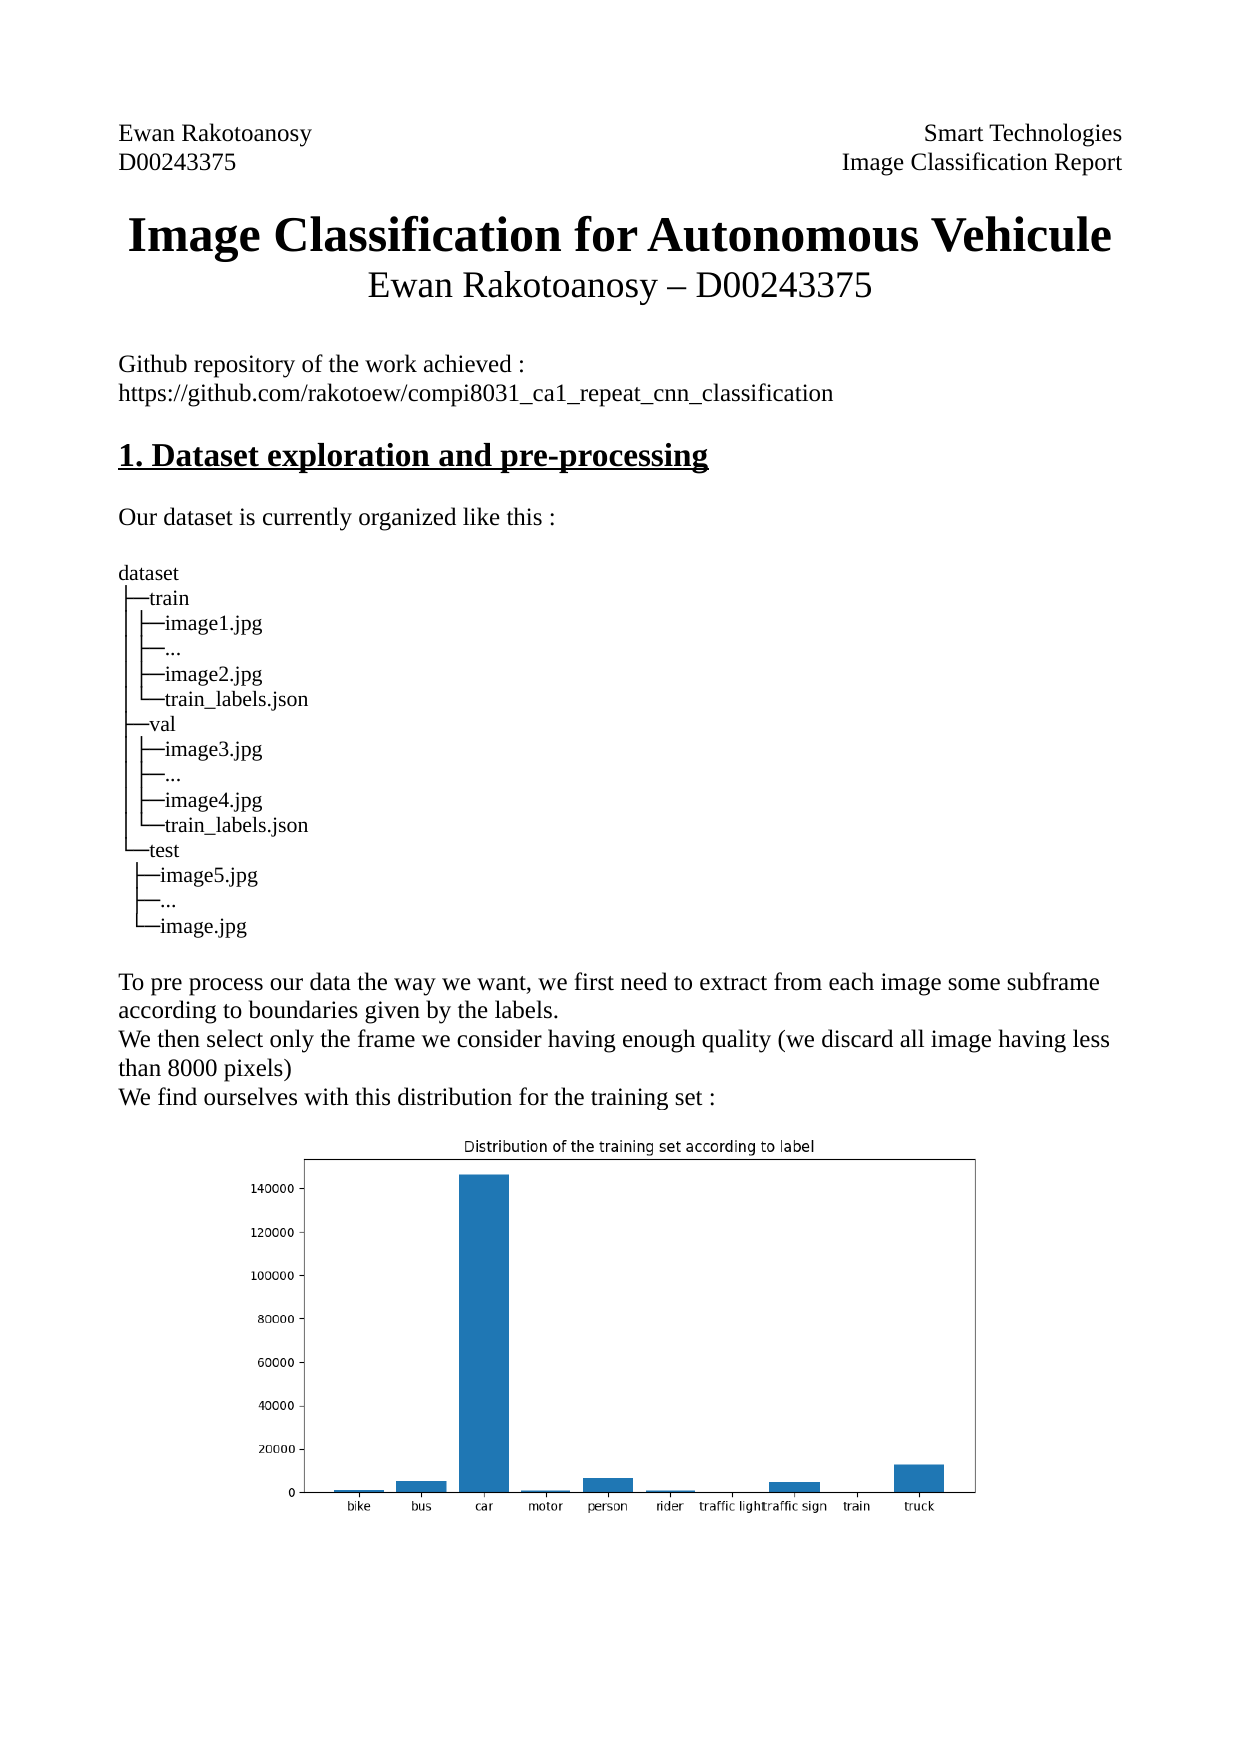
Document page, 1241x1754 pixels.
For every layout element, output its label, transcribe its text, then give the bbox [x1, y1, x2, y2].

text │├─image4.jpg │└─train_labels.json └─test ├─image5.jpg [118, 787, 1122, 887]
text Our dataset is currently organized like this : [118, 502, 1122, 531]
text Image Classification for Autonomous Vehicule [118, 205, 1122, 263]
text We then select only the frame we consider having enough quality (we discard all image having less than 8000 pixels) [118, 1024, 1122, 1082]
text Ewan Rakotoanosy – D00243375 [118, 263, 1122, 306]
text Github repository of the work achieved : https://github.com/rakotoew/compi8031_ca1_repeat_cnn_classification [118, 349, 1122, 406]
text We find ourselves with this distribution for the training set : [118, 1082, 1122, 1110]
picture [201, 1110, 1040, 1523]
text 1. Dataset exploration and pre-processing [118, 435, 1122, 473]
text ├─... └─image.jpg [118, 887, 1122, 938]
text dataset ├─train │├─image1.jpg │├─... [118, 560, 1122, 661]
text To pre process our data the way we want, we first need to extract from each image some subframe according to boundaries given by the labels. [118, 938, 1122, 1024]
text │├─image2.jpg │└─train_labels.json ├─val │├─image3.jpg │├─... [127, 661, 1122, 787]
